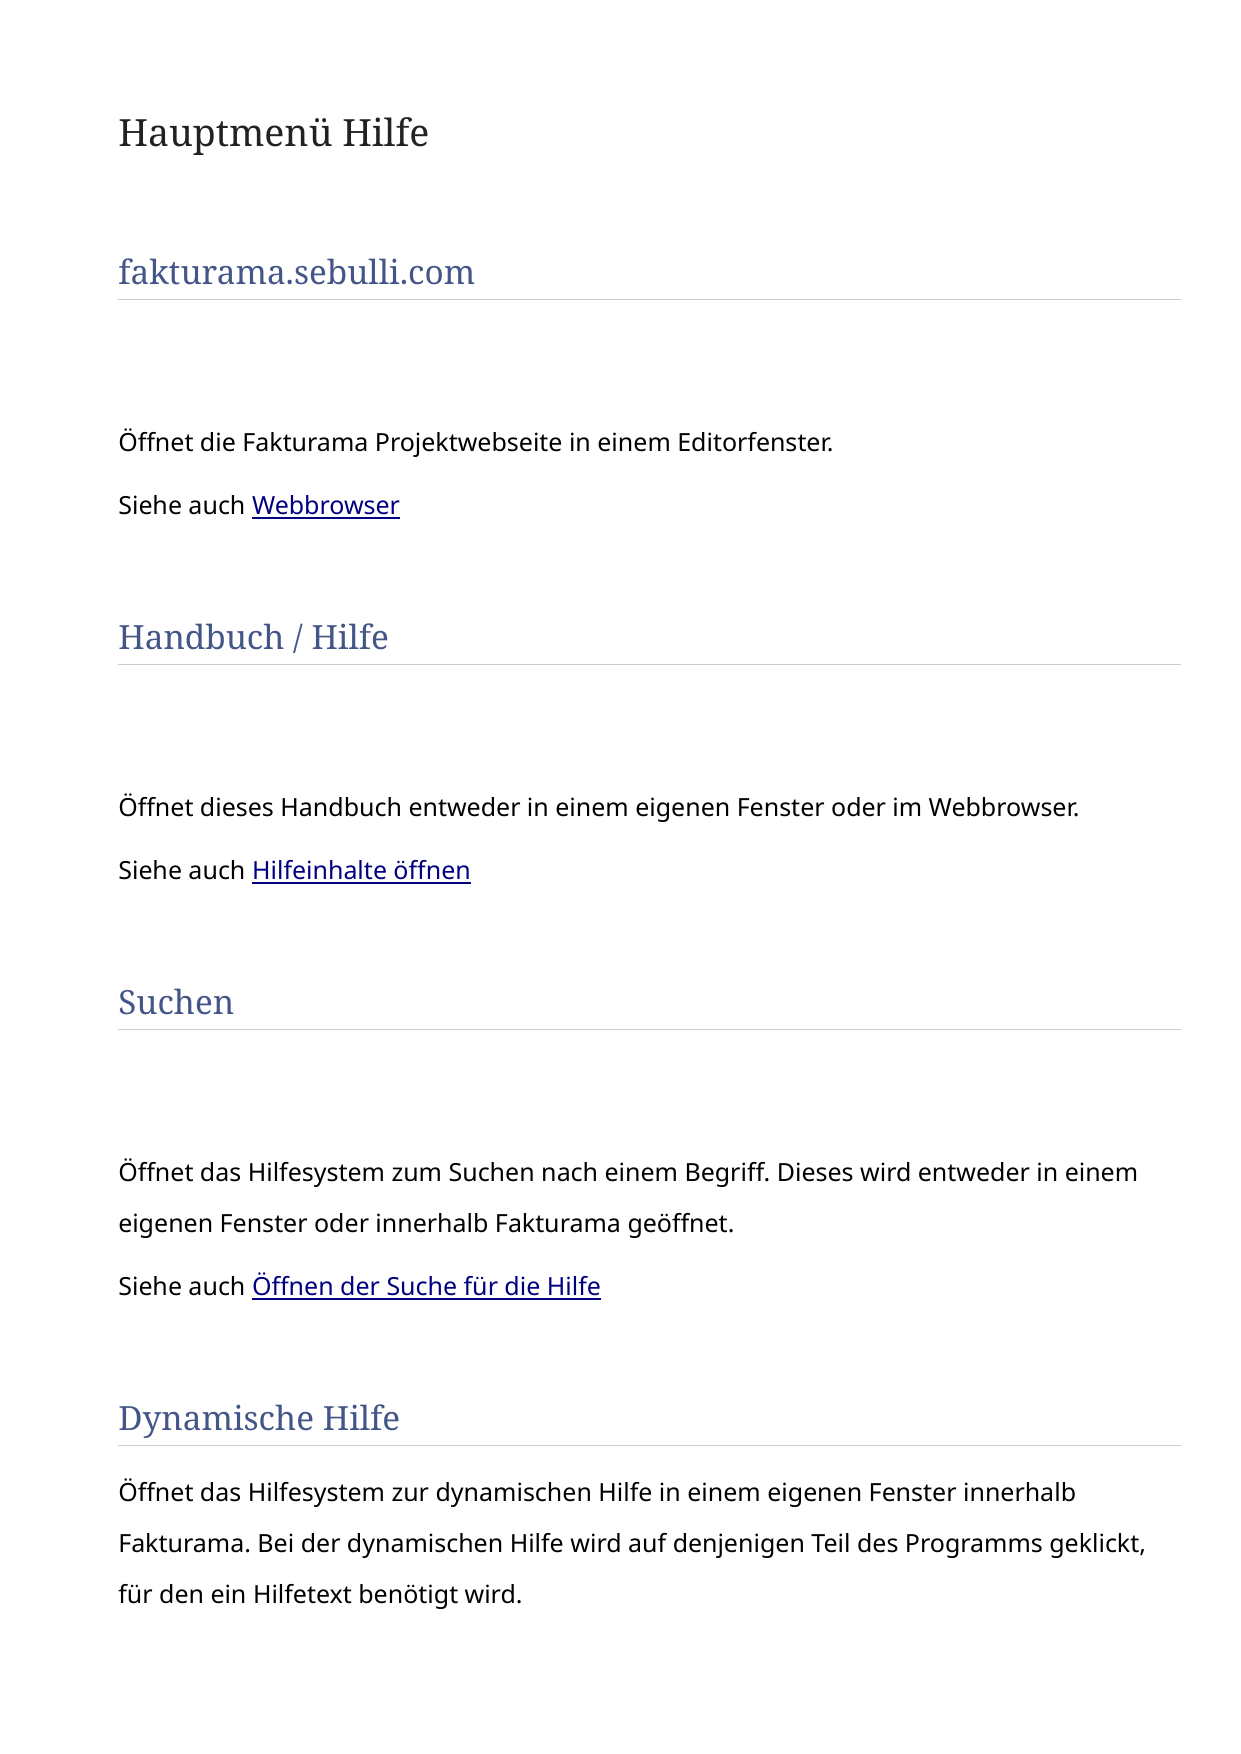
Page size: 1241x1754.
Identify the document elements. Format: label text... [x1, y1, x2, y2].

text Öffnet das Hilfesystem zum Suchen nach einem Begriff. Dieses wird entweder in einem eigenen Fenster oder innerhalb Fakturama geöffnet. [118, 1154, 1181, 1239]
subtitle Handbuch / Hilfe [118, 614, 1181, 664]
text Siehe auch Webbrowser [118, 488, 1181, 522]
text Öffnet die Fakturama Projektwebseite in einem Editorfenster. [118, 424, 1181, 458]
text Öffnet dieses Handbuch entweder in einem eigenen Fenster oder im Webbrowser. [118, 789, 1181, 823]
text Öffnet das Hilfesystem zur dynamischen Hilfe in einem eigenen Fenster innerhalb Fakturama. Bei der dynamischen Hilfe wird auf denjenigen Teil des Programms geklickt, für den ein Hilfetext benötigt wird. [118, 1475, 1181, 1611]
text Siehe auch Hilfeinhalte öffnen [118, 853, 1181, 887]
subtitle Dynamische Hilfe [118, 1395, 1181, 1445]
subtitle Suchen [118, 979, 1181, 1029]
subtitle fakturama.sebulli.com [118, 249, 1181, 299]
text Siehe auch Öffnen der Suche für die Hilfe [118, 1269, 1181, 1303]
subtitle Hauptmenü Hilfe [118, 106, 1181, 157]
